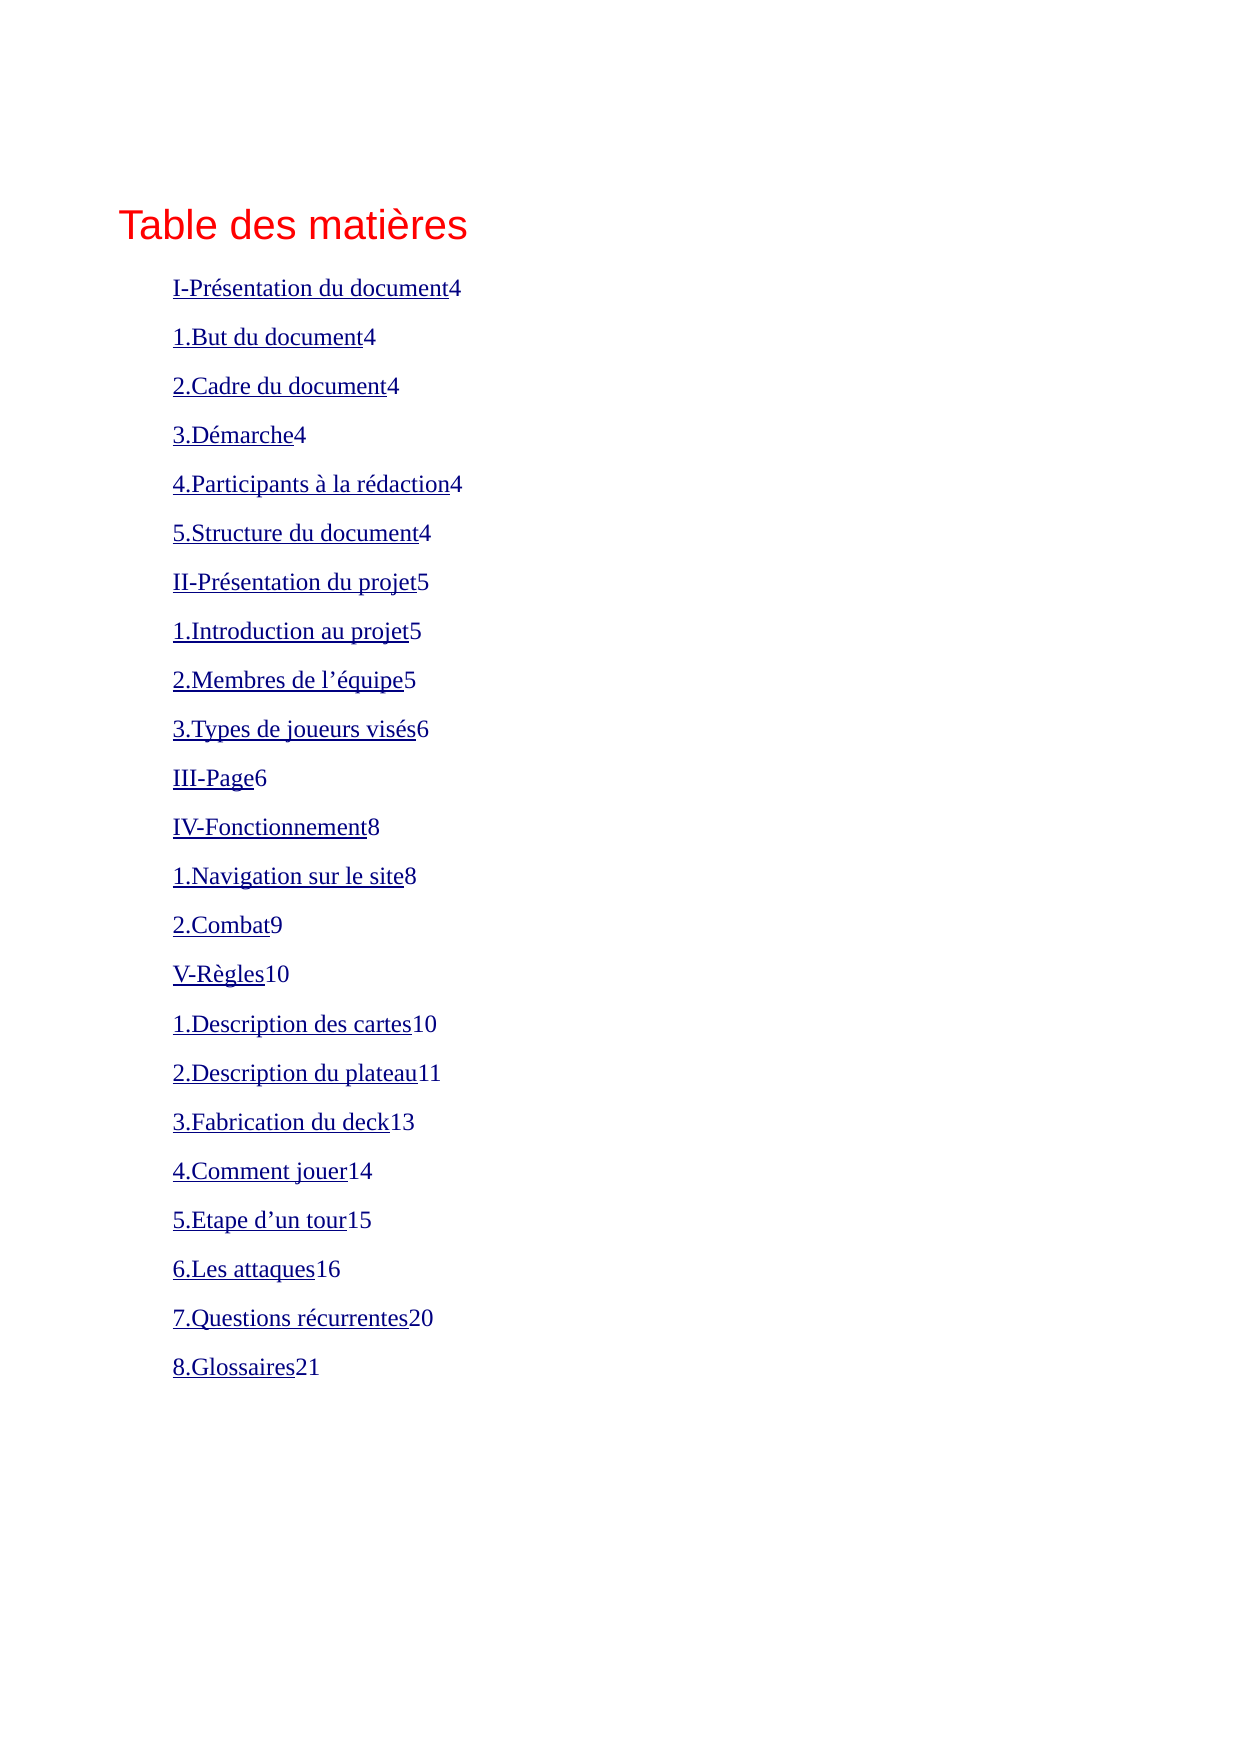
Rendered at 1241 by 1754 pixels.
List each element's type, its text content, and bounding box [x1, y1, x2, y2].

text 2.Membres de l’équipe5 [172, 665, 1122, 694]
text Table des matières [118, 201, 1122, 248]
text 7.Questions récurrentes20 [172, 1303, 1122, 1332]
text IV-Fonctionnement8 [172, 812, 1122, 841]
text 3.Démarche4 [172, 420, 1122, 449]
text 1.But du document4 [172, 322, 1122, 351]
text 3.Types de joueurs visés6 [172, 714, 1122, 743]
text V-Règles10 [172, 959, 1122, 988]
text 2.Description du plateau11 [172, 1058, 1122, 1086]
text 8.Glossaires21 [172, 1352, 1122, 1381]
text 1.Navigation sur le site8 [172, 861, 1122, 890]
text 4.Comment jouer14 [172, 1156, 1122, 1184]
text 4.Participants à la rédaction4 [172, 469, 1122, 498]
text 5.Structure du document4 [172, 518, 1122, 547]
text III-Page6 [172, 763, 1122, 792]
text 2.Cadre du document4 [172, 371, 1122, 399]
text 2.Combat9 [172, 911, 1122, 939]
text I-Présentation du document4 [172, 273, 1122, 301]
text 6.Les attaques16 [172, 1254, 1122, 1283]
text 1.Description des cartes10 [172, 1009, 1122, 1037]
text II-Présentation du projet5 [172, 567, 1122, 596]
text 1.Introduction au projet5 [172, 616, 1122, 645]
text 5.Etape d’un tour15 [172, 1205, 1122, 1234]
text 3.Fabrication du deck13 [172, 1107, 1122, 1136]
